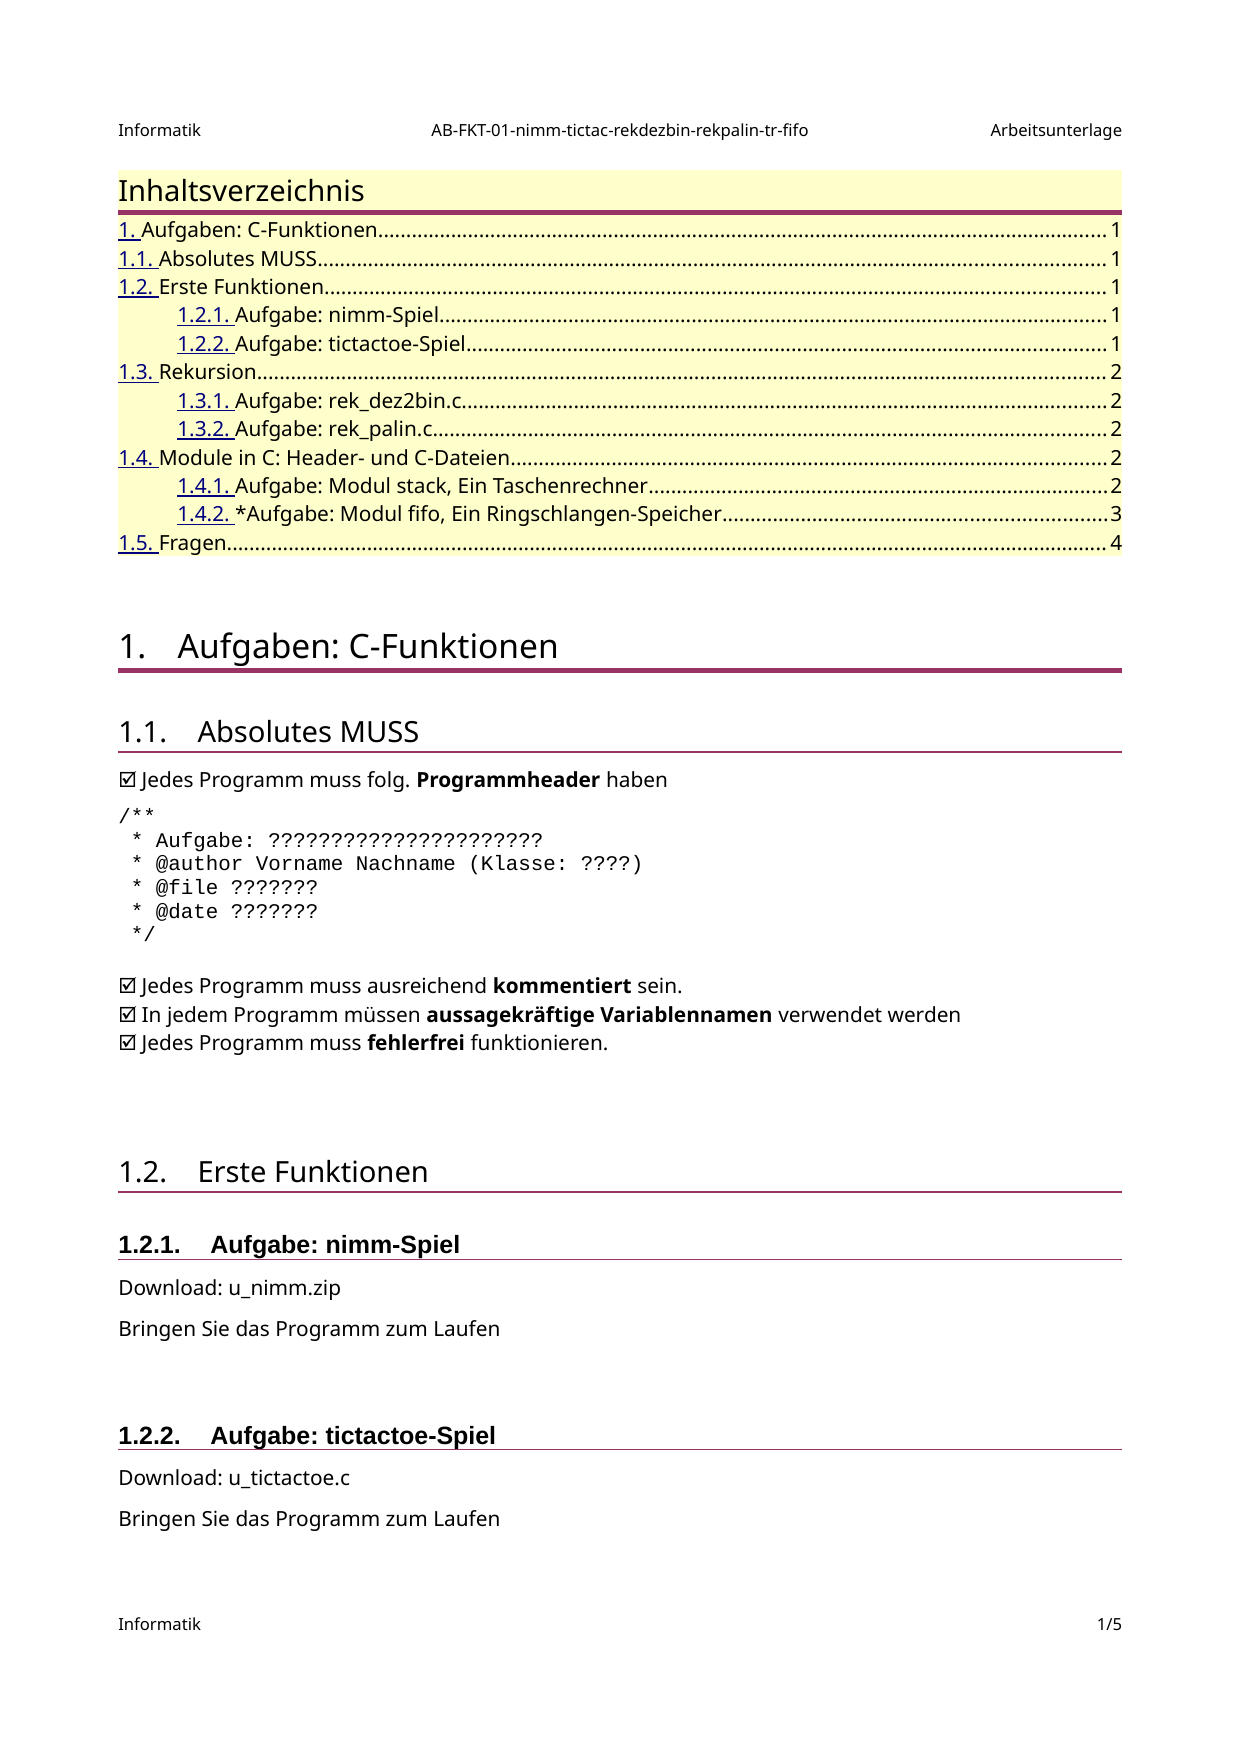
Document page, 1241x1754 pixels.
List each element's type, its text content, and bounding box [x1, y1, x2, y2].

text 1.2.2. Aufgabe: tictactoe-Spiel 1 [177, 329, 1122, 357]
text 1.4.2. *Aufgabe: Modul fifo, Ein Ringschlangen-Speicher 3 [177, 499, 1122, 528]
list Jedes Programm muss fehlerfrei funktionieren. [118, 1028, 1122, 1057]
text * @file ??????? [118, 877, 1122, 901]
text 1.4. Module in C: Header- und C-Dateien 2 [118, 443, 1122, 471]
text 1.2.1. Aufgabe: nimm-Spiel 1 [177, 301, 1122, 329]
text Bringen Sie das Programm zum Laufen [118, 1504, 1122, 1532]
text Download: u_tictactoe.c [118, 1463, 1122, 1491]
text 1.4.1. Aufgabe: Modul stack, Ein Taschenrechner 2 [177, 471, 1122, 499]
subtitle Aufgabe: nimm-Spiel [118, 1231, 1122, 1259]
text * Aufgabe: ?????????????????????? [118, 830, 1122, 853]
text 1. Aufgaben: C-Funktionen 1 [118, 215, 1122, 244]
subtitle Aufgaben: C-Funktionen [118, 622, 1122, 668]
text 1.3. Rekursion 2 [118, 357, 1122, 386]
list In jedem Programm müssen aussagekräftige Variablennamen verwendet werden [118, 1000, 1122, 1028]
text Bringen Sie das Programm zum Laufen [118, 1314, 1122, 1342]
subtitle Absolutes MUSS [118, 711, 1122, 751]
subtitle Erste Funktionen [118, 1151, 1122, 1191]
text Download: u_nimm.zip [118, 1273, 1122, 1301]
text 1.2. Erste Funktionen 1 [118, 272, 1122, 301]
list Jedes Programm muss folg. Programmheader haben [118, 765, 1122, 793]
text * @author Vorname Nachname (Klasse: ????) [118, 853, 1122, 877]
list Jedes Programm muss ausreichend kommentiert sein. [118, 972, 1122, 1000]
subtitle Aufgabe: tictactoe-Spiel [118, 1421, 1122, 1449]
text * @date ??????? [118, 901, 1122, 924]
text /** [118, 806, 1122, 830]
text 1.1. Absolutes MUSS 1 [118, 244, 1122, 272]
text */ [118, 924, 1122, 948]
text 1.3.2. Aufgabe: rek_palin.c 2 [177, 414, 1122, 443]
subtitle Inhaltsverzeichnis [118, 170, 1122, 210]
text 1.5. Fragen 4 [118, 528, 1122, 556]
text 1.3.1. Aufgabe: rek_dez2bin.c 2 [177, 386, 1122, 414]
